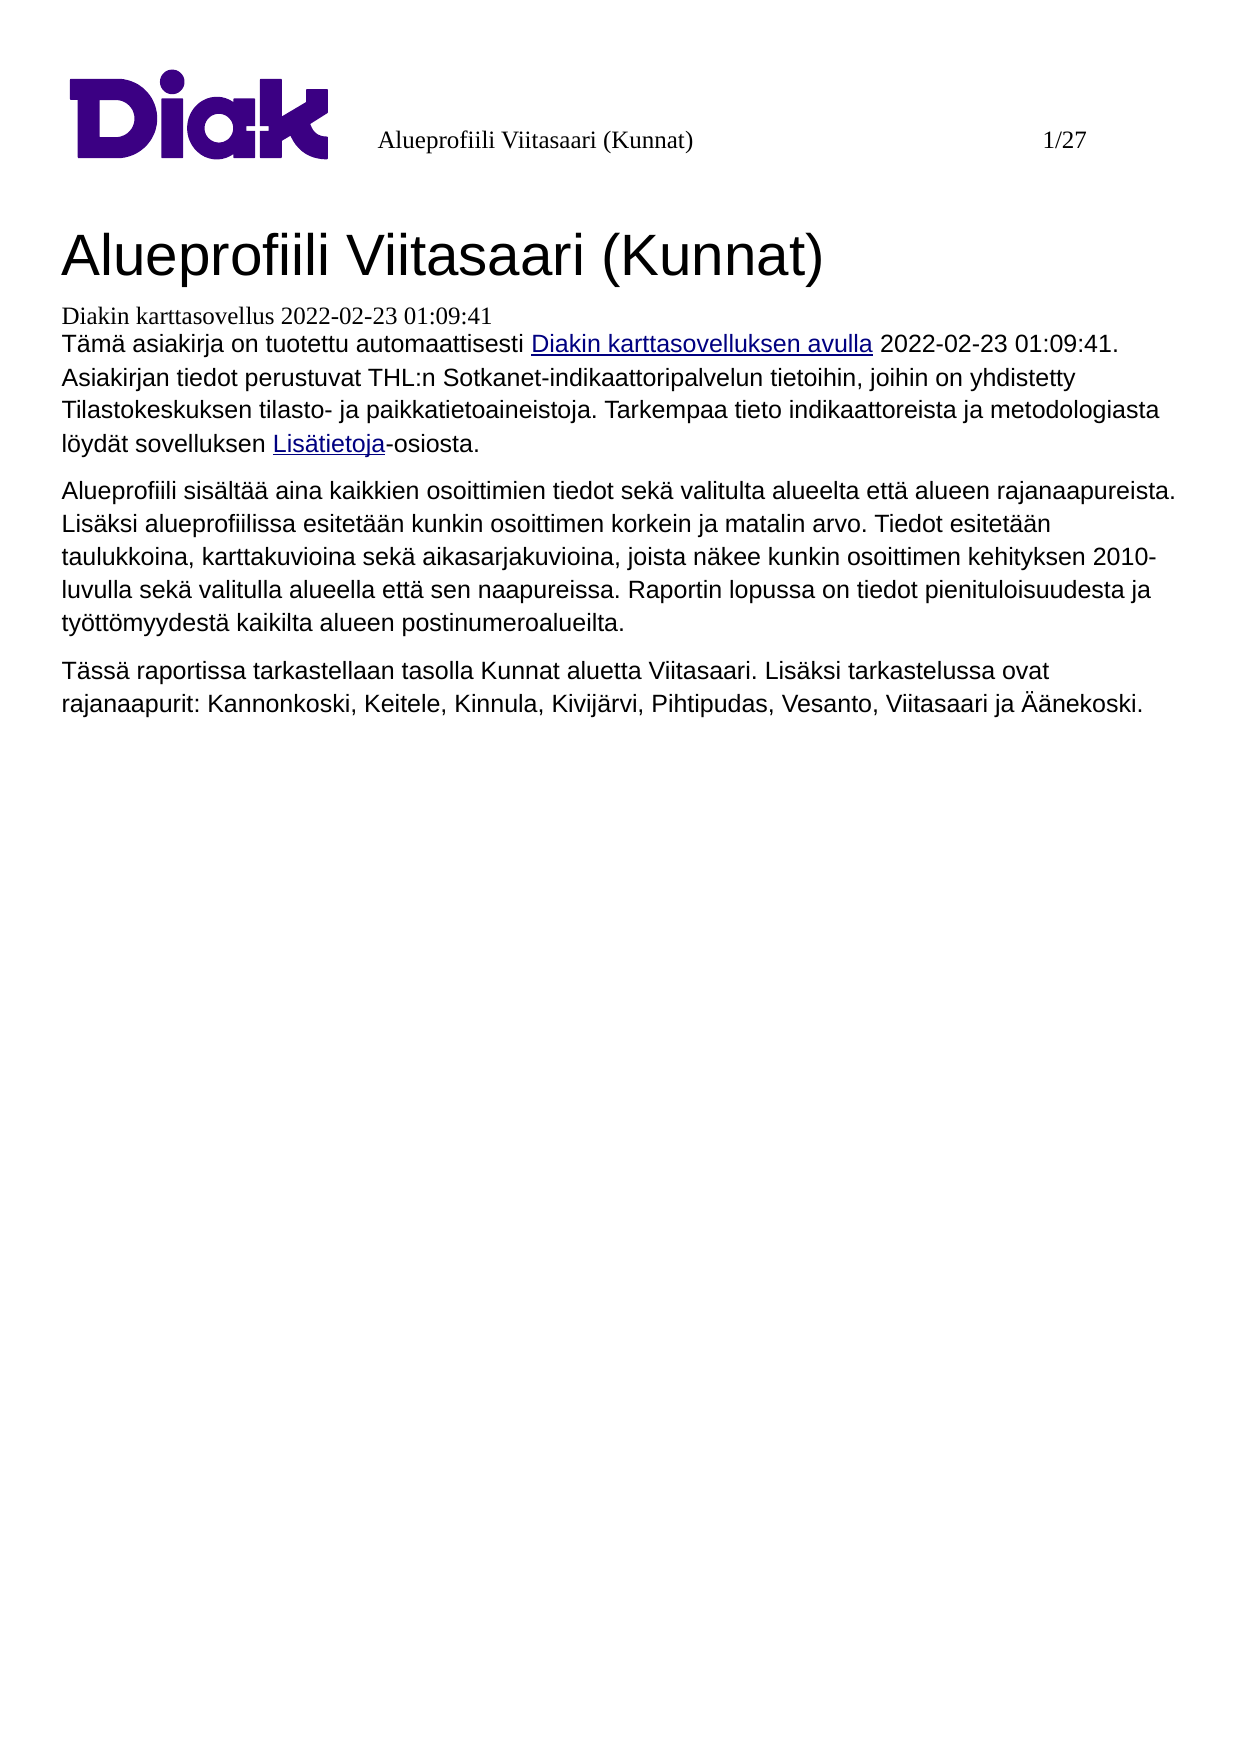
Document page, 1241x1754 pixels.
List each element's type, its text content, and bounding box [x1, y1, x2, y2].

text Diakin karttasovellus 2022-02-23 01:09:41 [61, 301, 1179, 329]
text Alueprofiili sisältää aina kaikkien osoittimien tiedot sekä valitulta alueelta että alueen rajanaapureista. Lisäksi alueprofiilissa esitetään kunkin osoittimen korkein ja matalin arvo. Tiedot esitetään taulukkoina, karttakuvioina sekä aikasarjakuvioina, joista näkee kunkin osoittimen kehityksen 2010-luvulla sekä valitulla alueella että sen naapureissa. Raportin lopussa on tiedot pienituloisuudesta ja työttömyydestä kaikilta alueen postinumeroalueilta. [61, 476, 1179, 637]
text Tämä asiakirja on tuotettu automaattisesti Diakin karttasovelluksen avulla 2022-02-23 01:09:41. Asiakirjan tiedot perustuvat THL:n Sotkanet-indikaattoripalvelun tietoihin, joihin on yhdistetty Tilastokeskuksen tilasto- ja paikkatietoaineistoja. Tarkempaa tieto indikaattoreista ja metodologiasta löydät sovelluksen Lisätietoja-osiosta. [61, 329, 1179, 457]
text Tässä raportissa tarkastellaan tasolla Kunnat aluetta Viitasaari. Lisäksi tarkastelussa ovat rajanaapurit: Kannonkoski, Keitele, Kinnula, Kivijärvi, Pihtipudas, Vesanto, Viitasaari ja Äänekoski. [61, 656, 1179, 718]
title Alueprofiili Viitasaari (Kunnat) [61, 221, 1179, 288]
